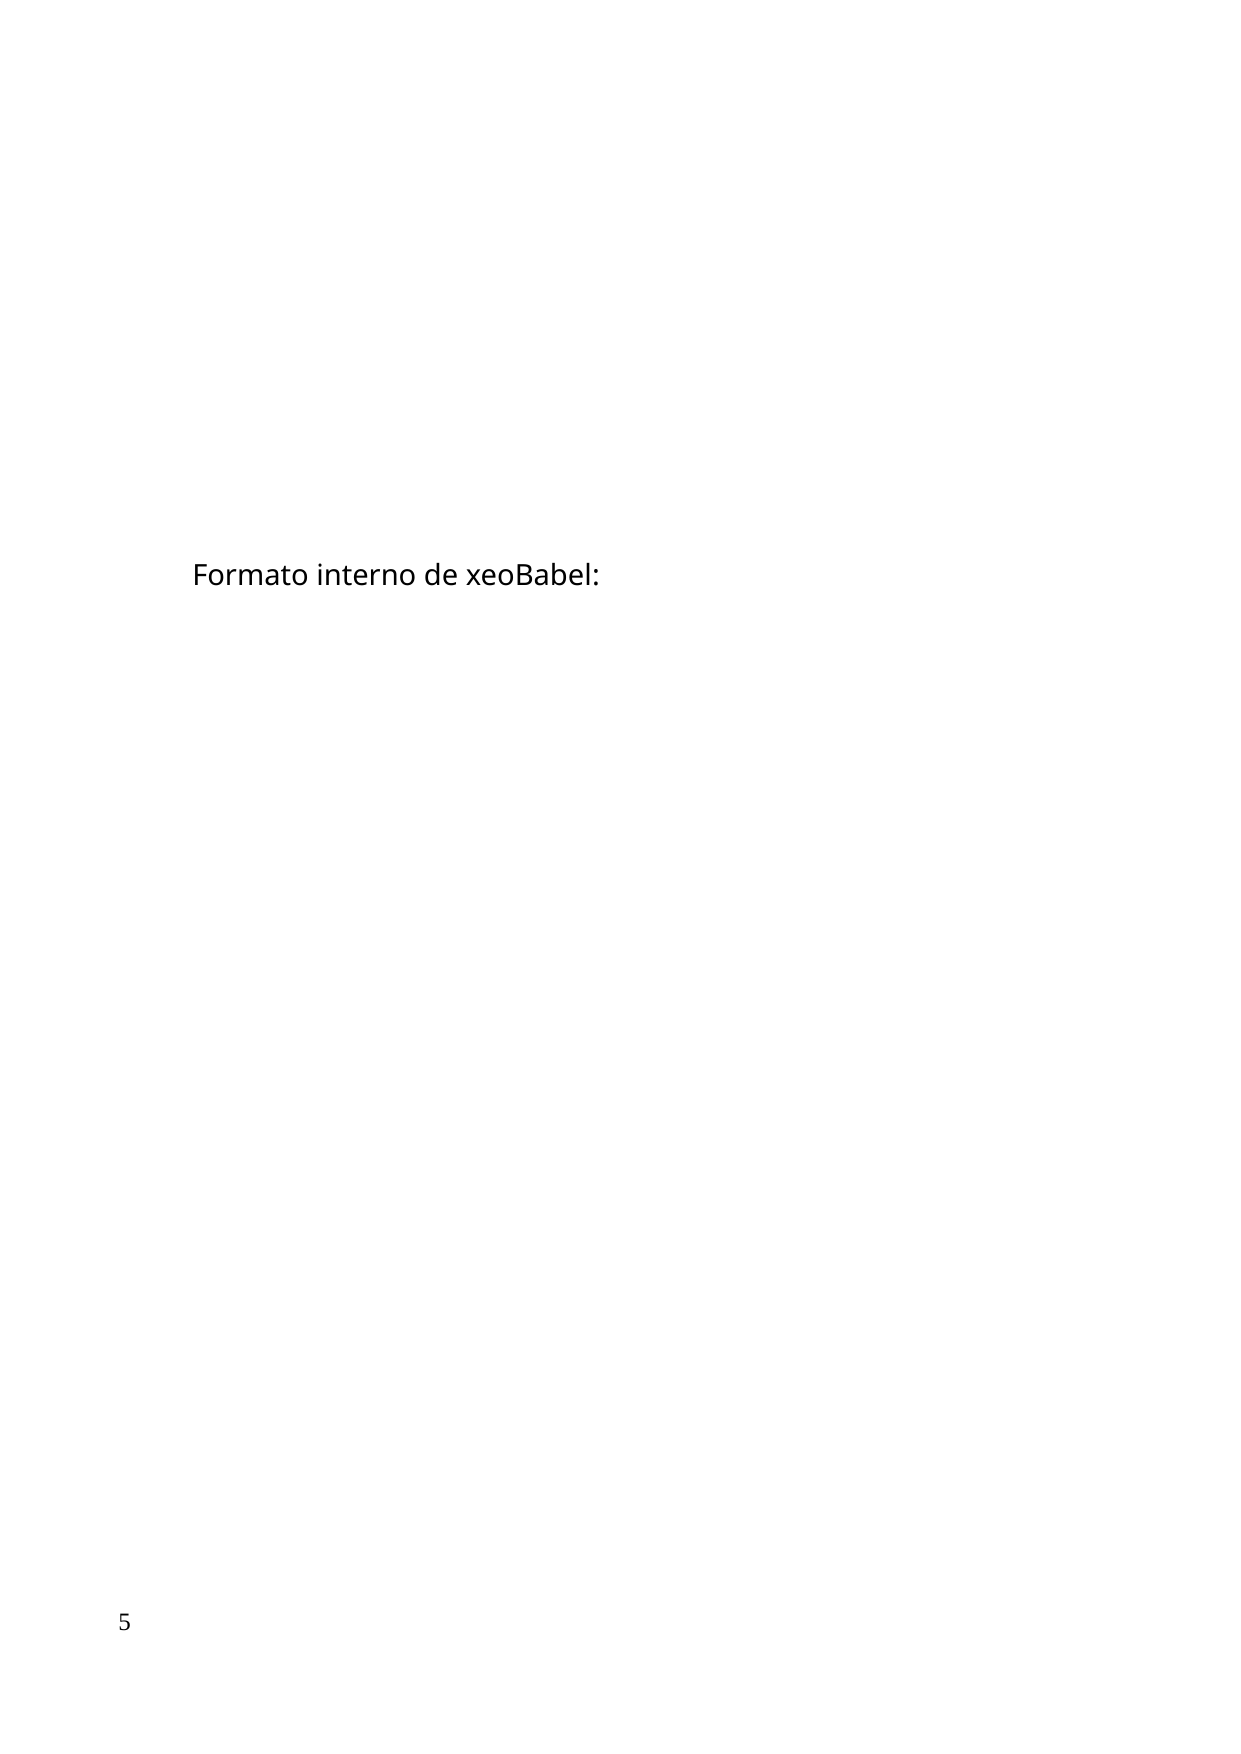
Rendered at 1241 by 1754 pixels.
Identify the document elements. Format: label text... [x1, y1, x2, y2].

text Formato interno de xeoBabel: [192, 555, 1122, 594]
